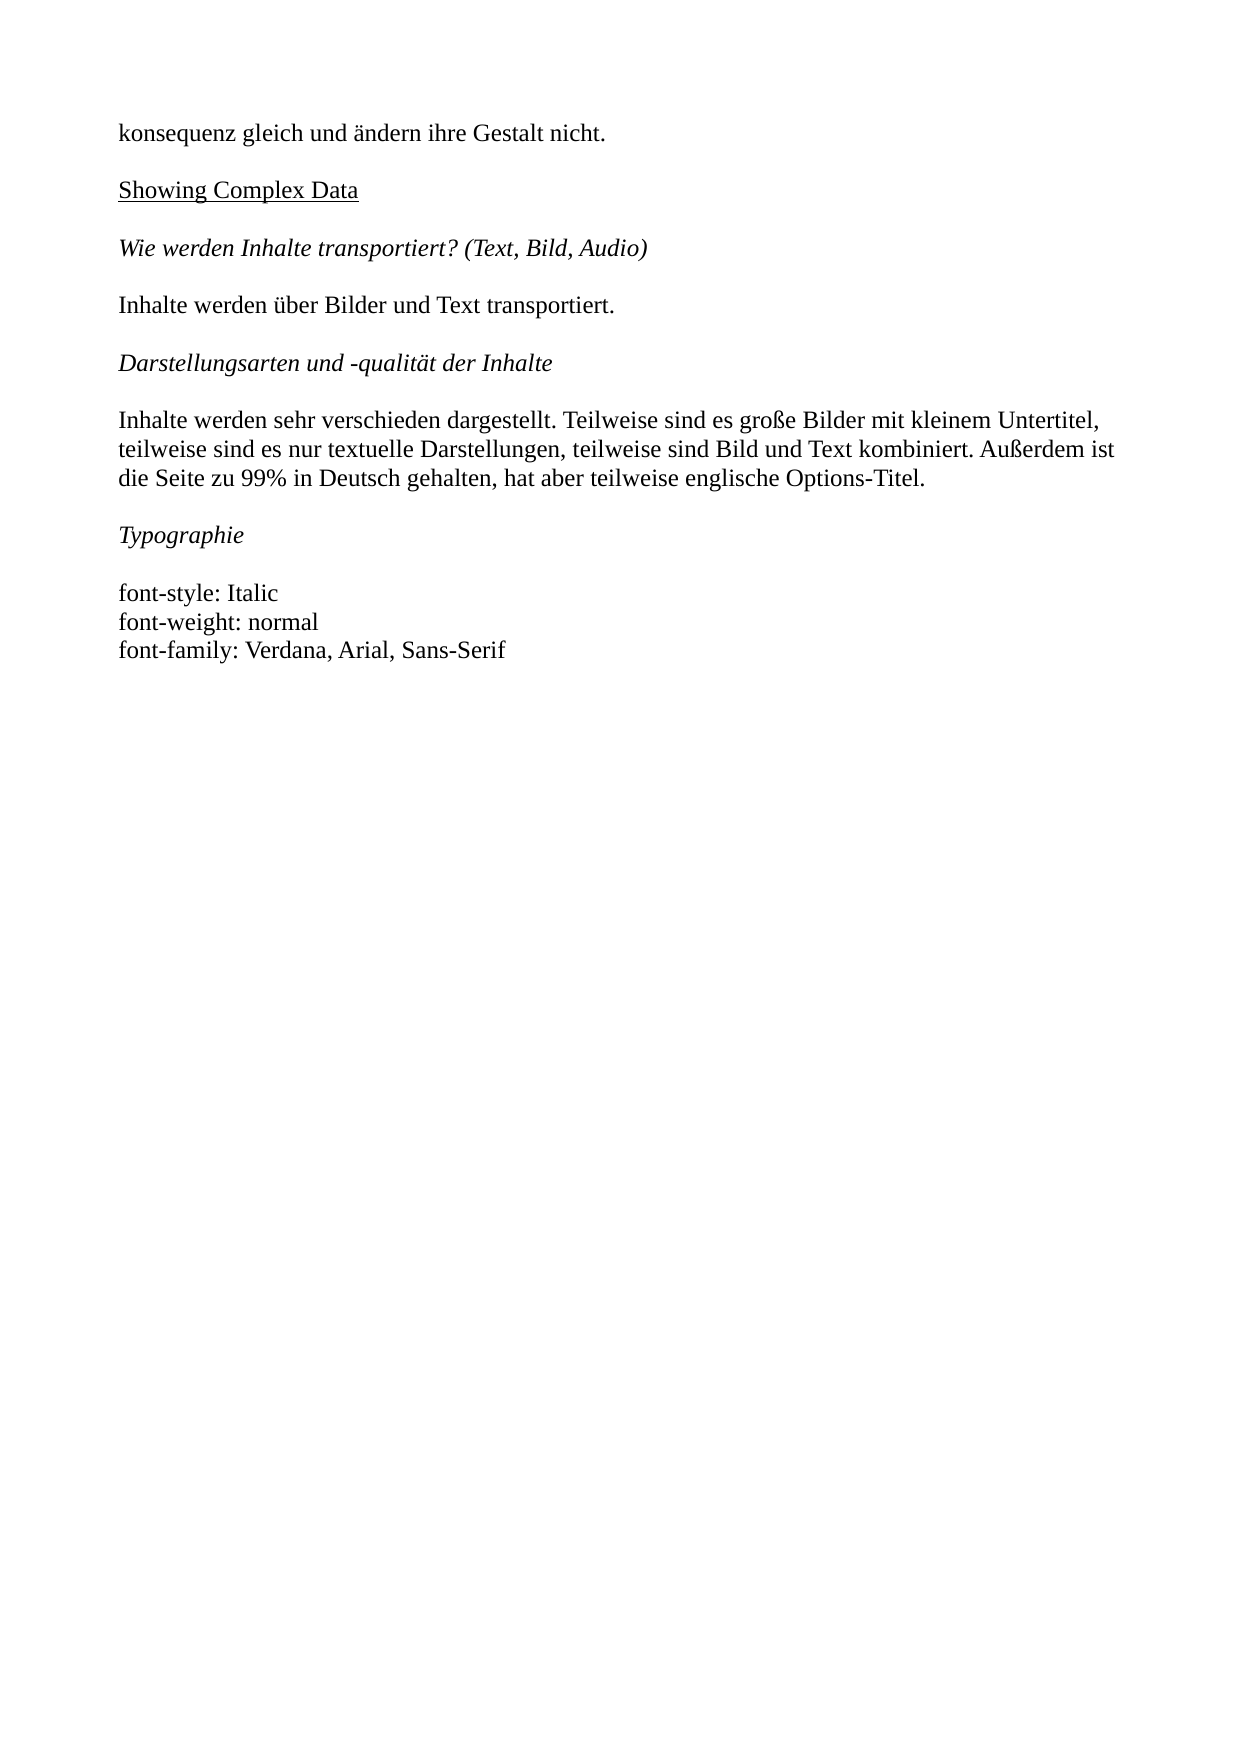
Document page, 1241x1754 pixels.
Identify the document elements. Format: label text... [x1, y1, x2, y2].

text Wie werden Inhalte transportiert? (Text, Bild, Audio) [118, 233, 1122, 262]
text Darstellungsarten und -qualität der Inhalte [118, 348, 1122, 377]
text konsequenz gleich und ändern ihre Gestalt nicht. [118, 118, 1122, 147]
text font-style: Italic [118, 578, 1122, 607]
text Showing Complex Data [118, 176, 1122, 204]
text Inhalte werden sehr verschieden dargestellt. Teilweise sind es große Bilder mit kleinem Untertitel, teilweise sind es nur textuelle Darstellungen, teilweise sind Bild und Text kombiniert. Außerdem ist die Seite zu 99% in Deutsch gehalten, hat aber teilweise englische Options-Titel. [118, 406, 1122, 492]
text font-weight: normal [118, 607, 1122, 636]
text Typographie [118, 521, 1122, 549]
text font-family: Verdana, Arial, Sans-Serif [118, 636, 1122, 664]
text Inhalte werden über Bilder und Text transportiert. [118, 291, 1122, 319]
